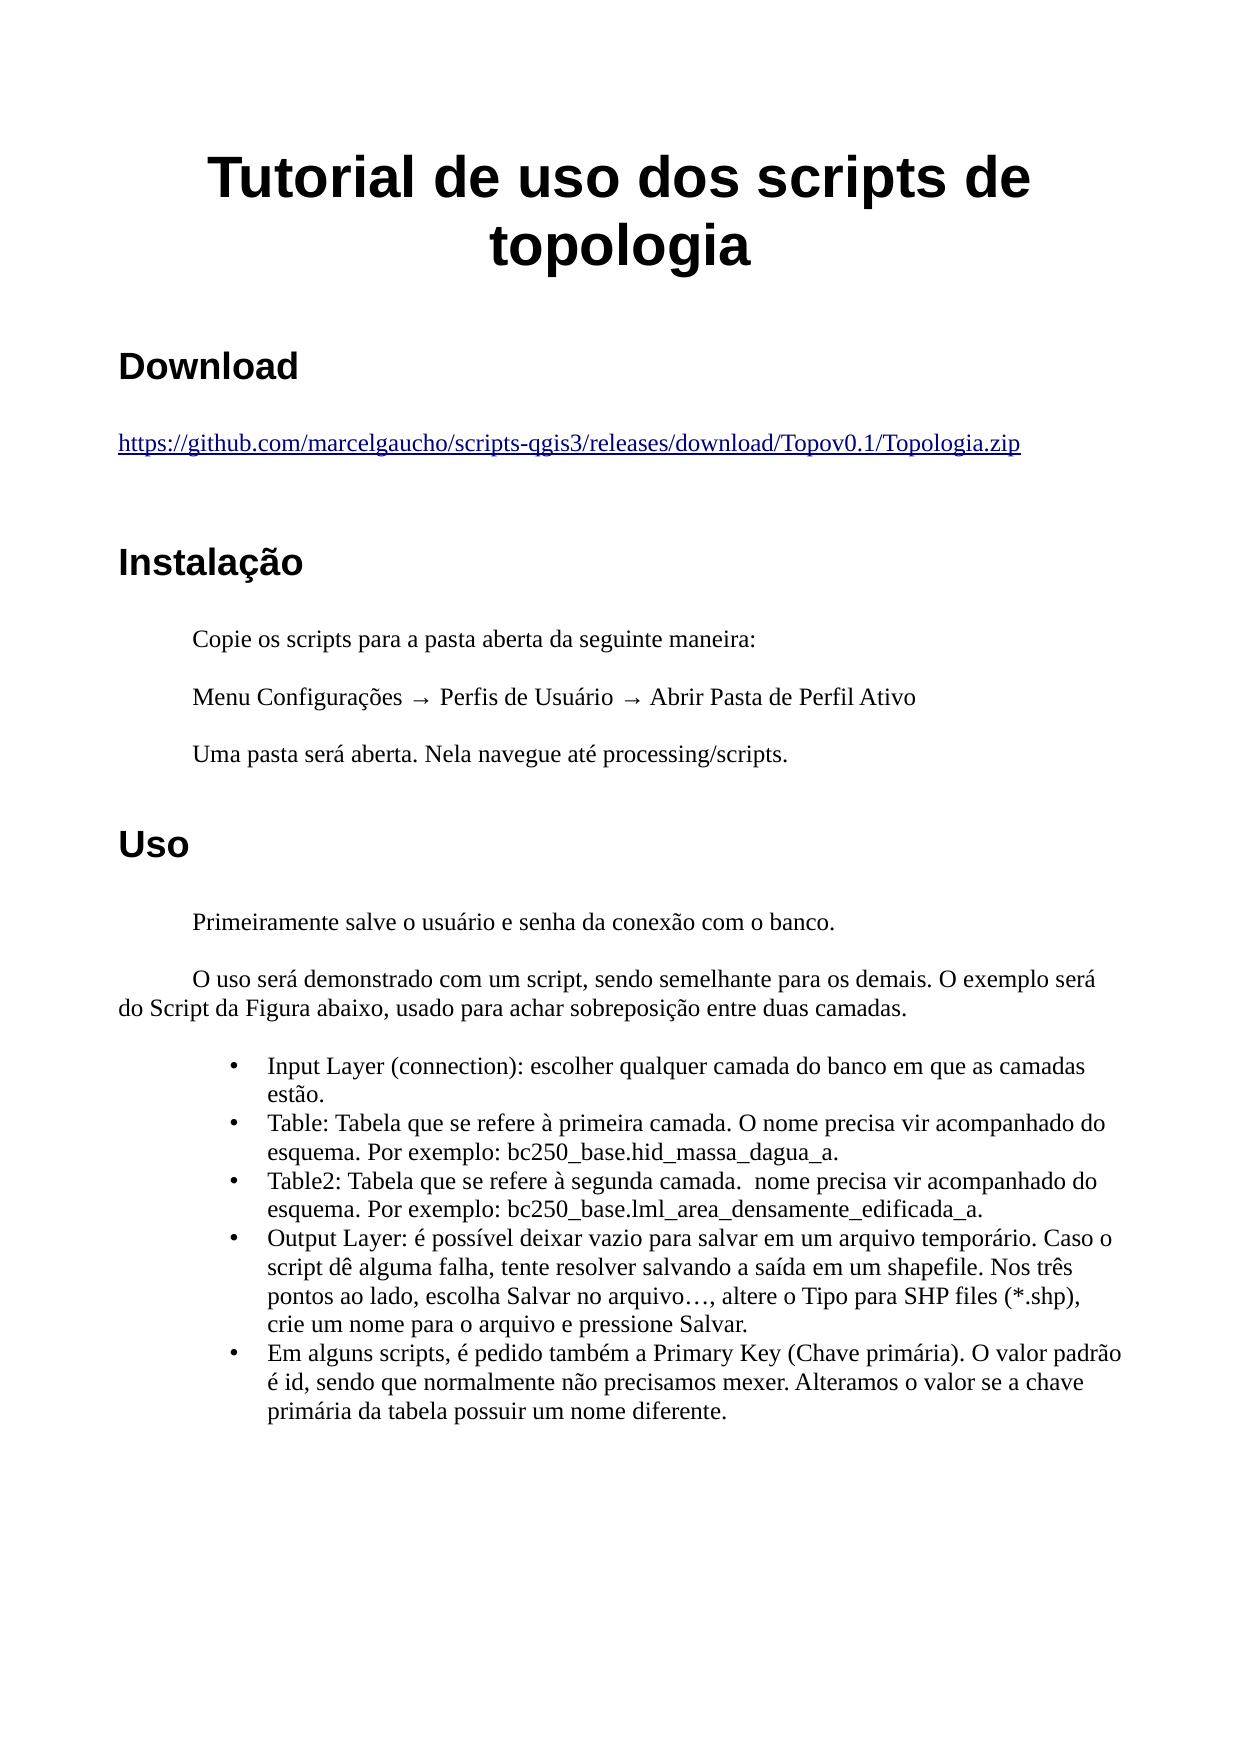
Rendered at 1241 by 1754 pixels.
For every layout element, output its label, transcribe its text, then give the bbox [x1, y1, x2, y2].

text O uso será demonstrado com um script, sendo semelhante para os demais. O exemplo será do Script da Figura abaixo, usado para achar sobreposição entre duas camadas. [118, 964, 1122, 1022]
list Table: Tabela que se refere à primeira camada. O nome precisa vir acompanhado do esquema. Por exemplo: bc250_base.hid_massa_dagua_a. [229, 1108, 1122, 1166]
subtitle Instalação [118, 540, 1122, 583]
list Em alguns scripts, é pedido também a Primary Key (Chave primária). O valor padrão é id, sendo que normalmente não precisamos mexer. Alteramos o valor se a chave primária da tabela possuir um nome diferente. [229, 1338, 1122, 1424]
list Output Layer: é possível deixar vazio para salvar em um arquivo temporário. Caso o script dê alguma falha, tente resolver salvando a saída em um shapefile. Nos três pontos ao lado, escolha Salvar no arquivo…, altere o Tipo para SHP files (*.shp), crie um nome para o arquivo e pressione Salvar. [229, 1223, 1122, 1338]
title Tutorial de uso dos scripts de topologia [118, 143, 1122, 277]
list Input Layer (connection): escolher qualquer camada do banco em que as camadas estão. [229, 1051, 1122, 1108]
subtitle Uso [118, 822, 1122, 866]
text Primeiramente salve o usuário e senha da conexão com o banco. [118, 907, 1122, 936]
text https://github.com/marcelgaucho/scripts-qgis3/releases/download/Topov0.1/Topologia.zip [118, 428, 1122, 457]
text Uma pasta será aberta. Nela navegue até processing/scripts. [118, 739, 1122, 768]
text Copie os scripts para a pasta aberta da seguinte maneira: [118, 624, 1122, 653]
list Table2: Tabela que se refere à segunda camada. nome precisa vir acompanhado do esquema. Por exemplo: bc250_base.lml_area_densamente_edificada_a. [229, 1166, 1122, 1223]
subtitle Download [118, 343, 1122, 387]
text Menu Configurações → Perfis de Usuário → Abrir Pasta de Perfil Ativo [118, 682, 1122, 711]
